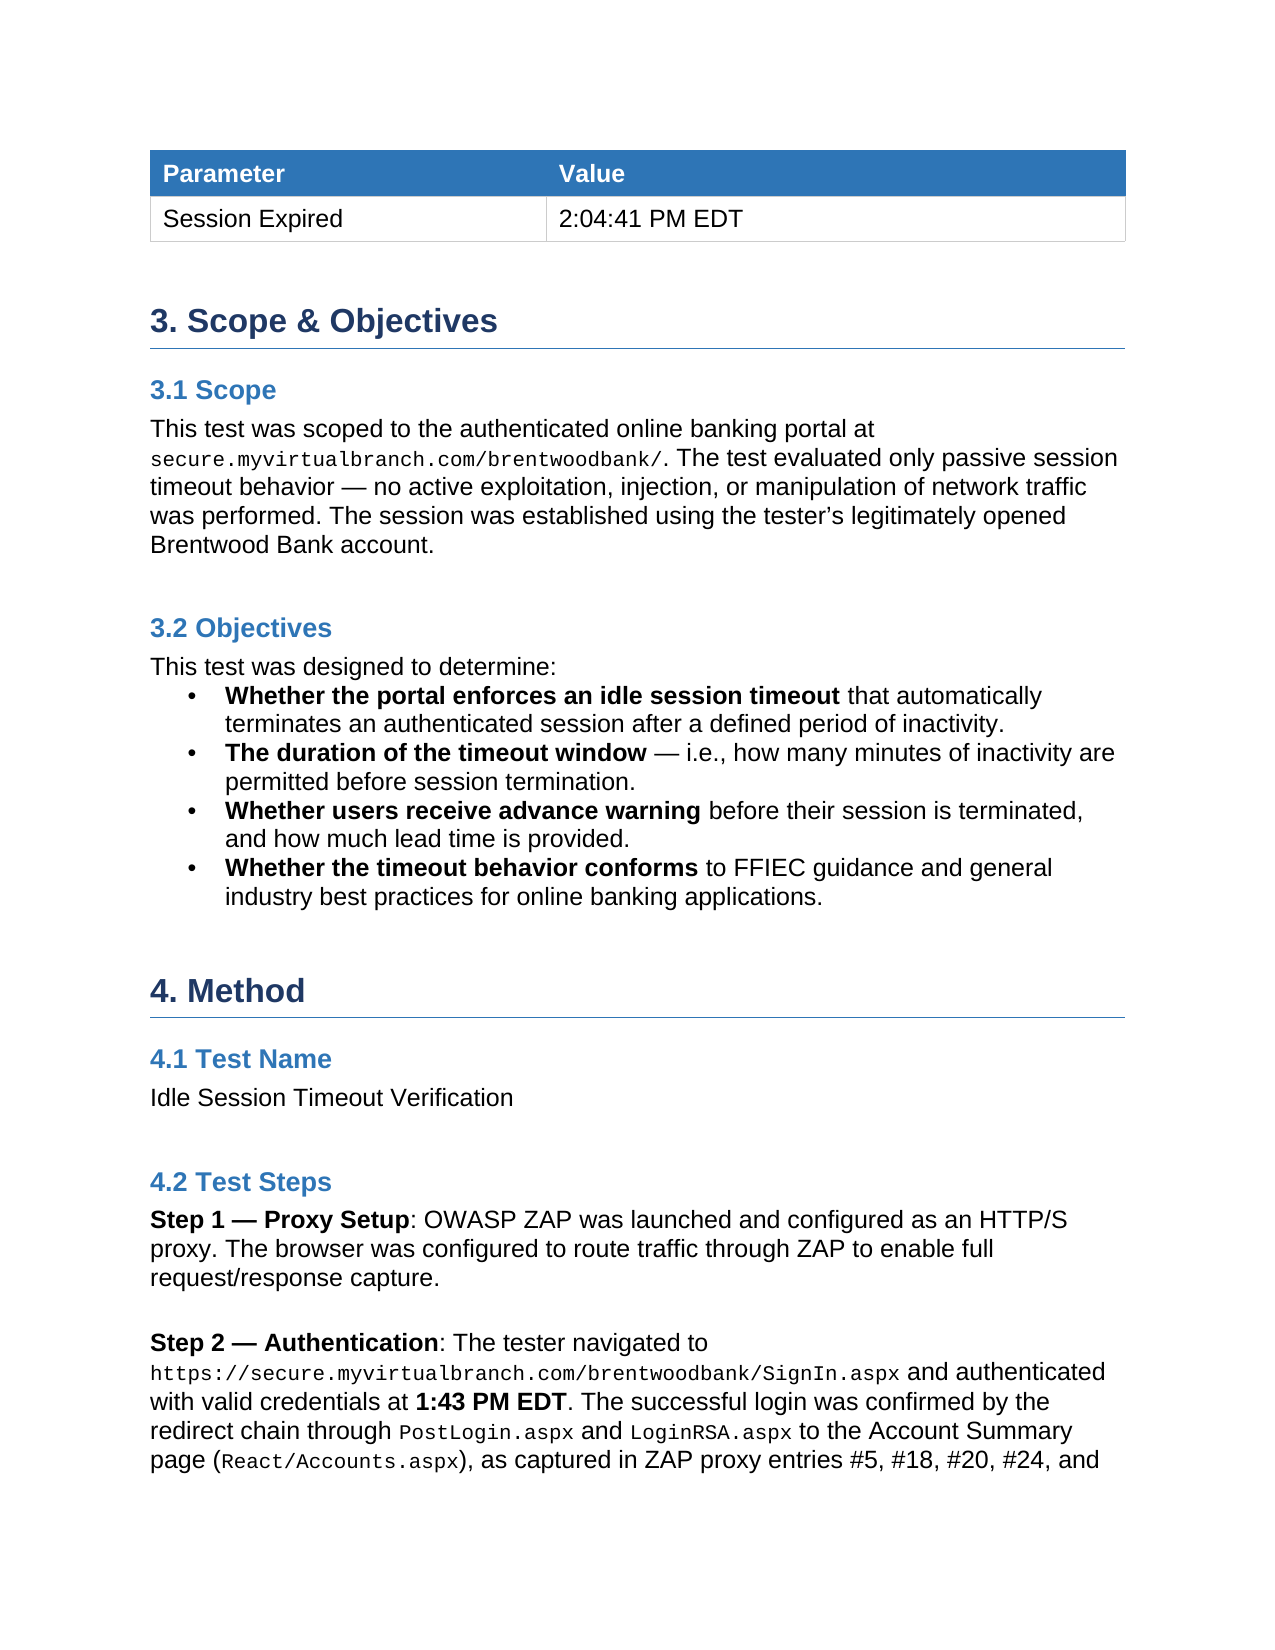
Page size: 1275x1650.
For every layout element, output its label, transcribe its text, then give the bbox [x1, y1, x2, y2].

table_cell 2:04:41 PM EDT [547, 197, 1125, 241]
list Whether the portal enforces an idle session timeout that automatically terminates an authenticated session after a defined period of inactivity. [187, 681, 1125, 738]
text Idle Session Timeout Verification [150, 1083, 1125, 1112]
text Step 1 — Proxy Setup: OWASP ZAP was launched and configured as an HTTP/S proxy. The browser was configured to route traffic through ZAP to enable full request/response capture. [150, 1205, 1125, 1291]
text Step 2 — Authentication: The tester navigated to https://secure.myvirtualbranch.com/brentwoodbank/SignIn.aspx and authenticated with valid credentials at 1:43 PM EDT. The successful login was confirmed by the redirect chain through PostLogin.aspx and LoginRSA.aspx to the Account Summary page (React/Accounts.aspx), as captured in ZAP proxy entries #5, #18, #20, #24, and [150, 1328, 1125, 1475]
list The duration of the timeout window — i.e., how many minutes of inactivity are permitted before session termination. [187, 738, 1125, 796]
list Whether users receive advance warning before their session is terminated, and how much lead time is provided. [187, 796, 1125, 853]
text This test was designed to determine: [150, 652, 1125, 681]
subtitle 3.2 Objectives [150, 612, 1125, 643]
subtitle 3. Scope & Objectives [150, 301, 1125, 348]
list Whether the timeout behavior conforms to FFIEC guidance and general industry best practices for online banking applications. [187, 853, 1125, 911]
subtitle 3.1 Scope [150, 374, 1125, 406]
subtitle 4.2 Test Steps [150, 1166, 1125, 1197]
subtitle 4. Method [150, 971, 1125, 1017]
text This test was scoped to the authenticated online banking portal at secure.myvirtualbranch.com/brentwoodbank/. The test evaluated only passive session timeout behavior — no active exploitation, injection, or manipulation of network traffic was performed. The session was established using the tester’s legitimately opened Brentwood Bank account. [150, 414, 1125, 558]
table_cell Session Expired [151, 197, 546, 241]
table_header Parameter [151, 151, 546, 196]
subtitle 4.1 Test Name [150, 1043, 1125, 1075]
table_header Value [547, 151, 1125, 196]
